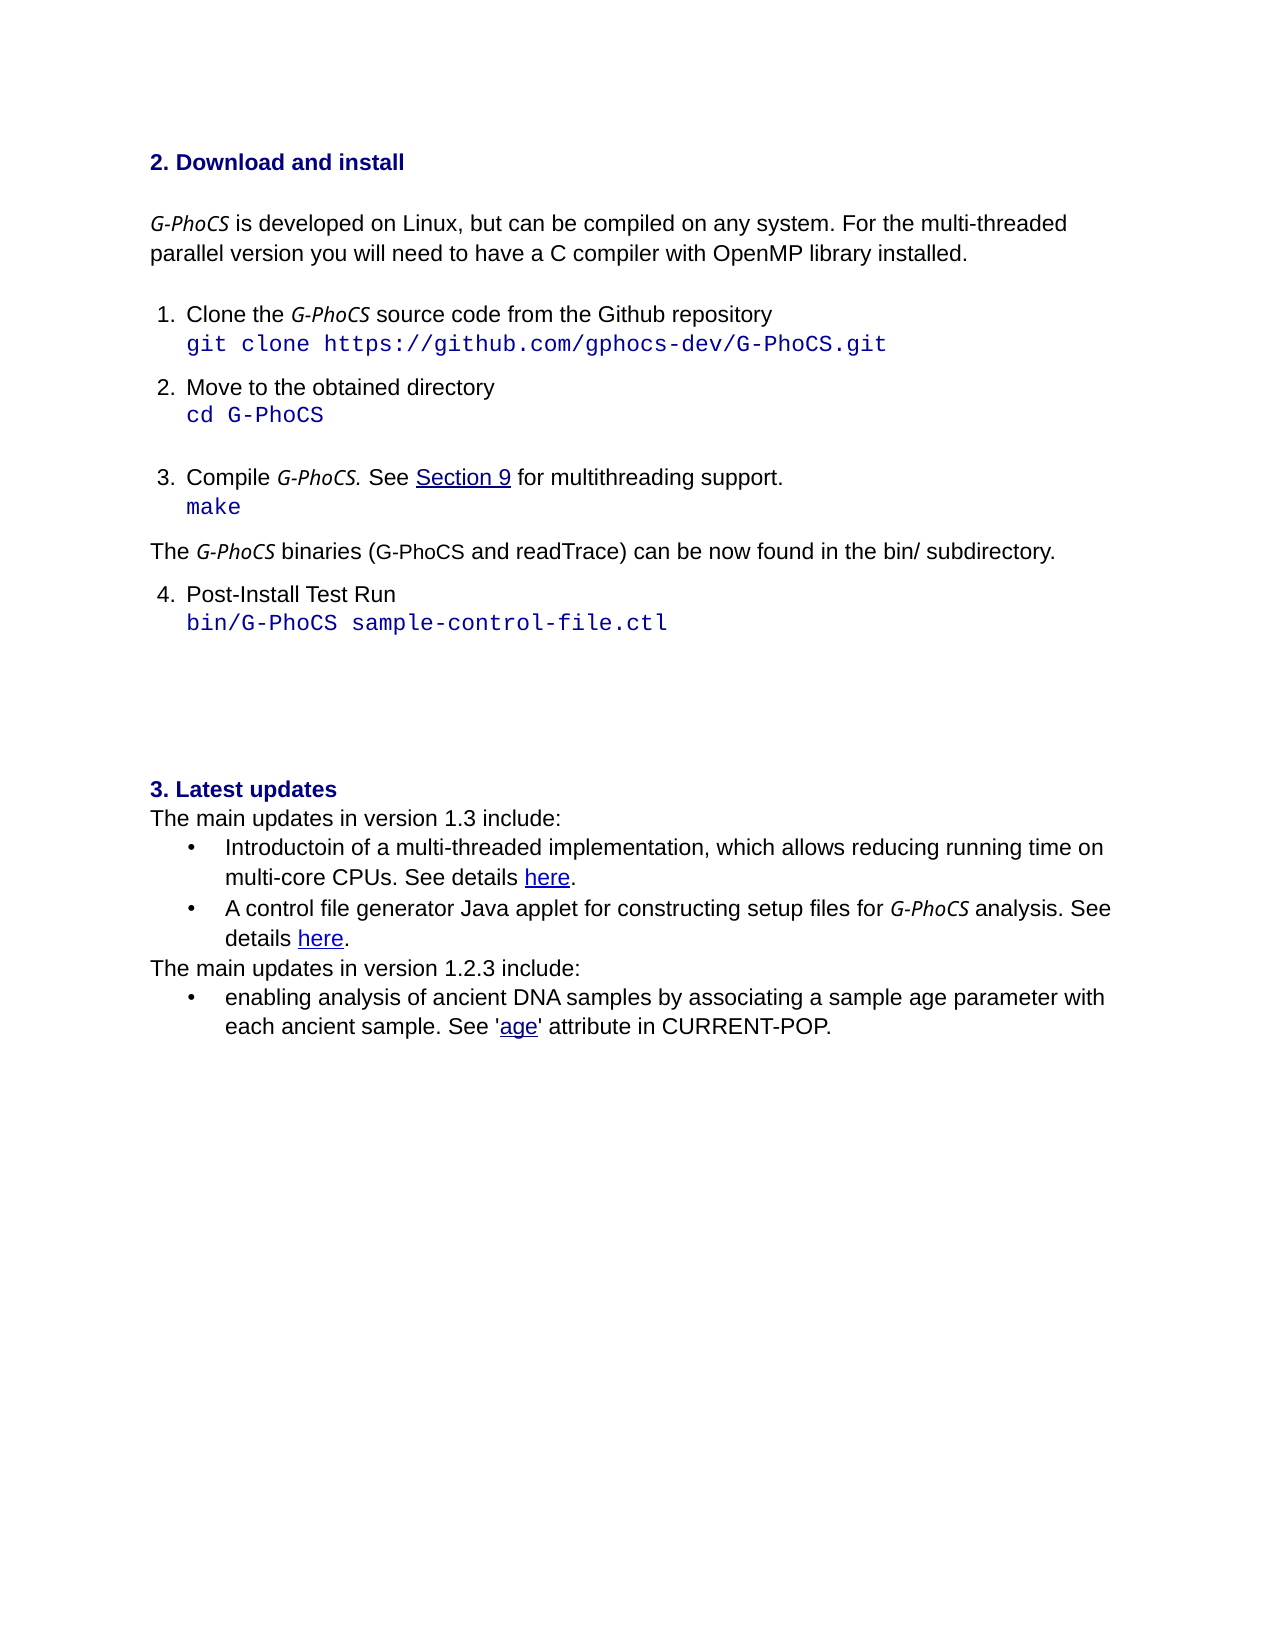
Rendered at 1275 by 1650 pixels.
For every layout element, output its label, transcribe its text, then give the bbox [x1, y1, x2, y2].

list Introductoin of a multi-threaded implementation, which allows reducing running time on multi-core CPUs. See details here. [187, 835, 1125, 890]
list make [157, 496, 1125, 521]
text 2. Download and install [150, 150, 1125, 176]
text 3. Latest updates [150, 776, 1125, 802]
list Compile G-PhoCS. See Section 9 for multithreading support. [157, 463, 1125, 491]
text The main updates in version 1.2.3 include: [150, 955, 1125, 981]
text The main updates in version 1.3 include: [150, 806, 1125, 831]
list A control file generator Java applet for constructing setup files for G-PhoCS analysis. See details here. [187, 894, 1125, 952]
list enabling analysis of ancient DNA samples by associating a sample age parameter with each ancient sample. See 'age' attribute in CURRENT-POP. [187, 985, 1125, 1040]
list Move to the obtained directory cd G-PhoCS [157, 374, 1125, 430]
text The G-PhoCS binaries (G-PhoCS and readTrace) can be now found in the bin/ subdirectory. [150, 537, 1125, 566]
text G-PhoCS is developed on Linux, but can be compiled on any system. For the multi-threaded parallel version you will need to have a C compiler with OpenMP library installed. [150, 209, 1125, 267]
list Post-Install Test Run bin/G-PhoCS sample-control-file.ctl [157, 582, 1125, 637]
list Clone the G-PhoCS source code from the Github repository git clone https://github.com/gphocs-dev/G-PhoCS.git [157, 300, 1125, 358]
